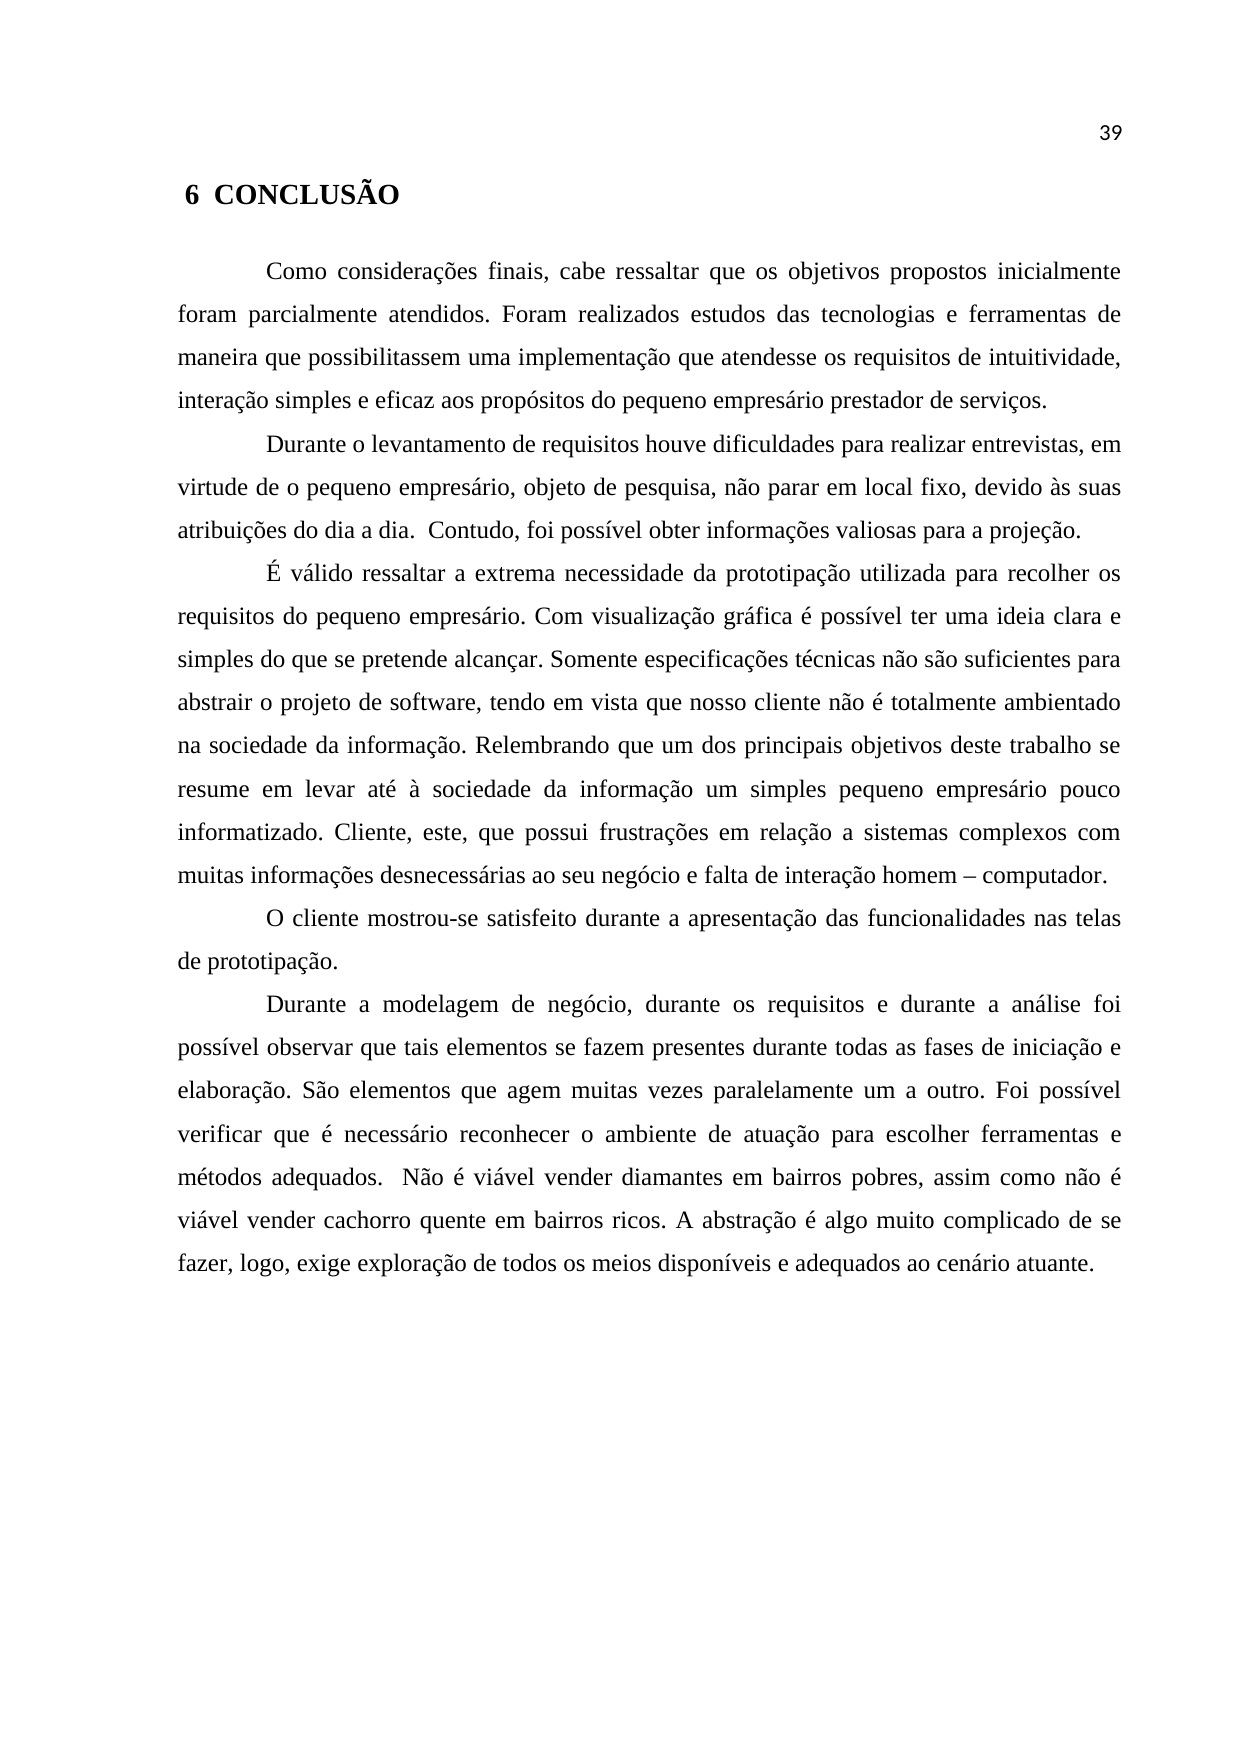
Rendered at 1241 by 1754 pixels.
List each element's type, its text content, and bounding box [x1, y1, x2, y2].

text O cliente mostrou-se satisfeito durante a apresentação das funcionalidades nas telas de prototipação. [177, 903, 1122, 975]
text Durante a modelagem de negócio, durante os requisitos e durante a análise foi possível observar que tais elementos se fazem presentes durante todas as fases de iniciação e elaboração. São elementos que agem muitas vezes paralelamente um a outro. Foi possível verificar que é necessário reconhecer o ambiente de atuação para escolher ferramentas e métodos adequados. Não é viável vender diamantes em bairros pobres, assim como não é viável vender cachorro quente em bairros ricos. A abstração é algo muito complicado de se fazer, logo, exige exploração de todos os meios disponíveis e adequados ao cenário atuante. [177, 989, 1122, 1277]
text Como considerações finais, cabe ressaltar que os objetivos propostos inicialmente foram parcialmente atendidos. Foram realizados estudos das tecnologias e ferramentas de maneira que possibilitassem uma implementação que atendesse os requisitos de intuitividade, interação simples e eficaz aos propósitos do pequeno empresário prestador de serviços. [177, 256, 1122, 414]
subtitle CONCLUSÃO [177, 177, 1122, 211]
text Durante o levantamento de requisitos houve dificuldades para realizar entrevistas, em virtude de o pequeno empresário, objeto de pesquisa, não parar em local fixo, devido às suas atribuições do dia a dia. Contudo, foi possível obter informações valiosas para a projeção. [177, 429, 1122, 544]
text É válido ressaltar a extrema necessidade da prototipação utilizada para recolher os requisitos do pequeno empresário. Com visualização gráfica é possível ter uma ideia clara e simples do que se pretende alcançar. Somente especificações técnicas não são suficientes para abstrair o projeto de software, tendo em vista que nosso cliente não é totalmente ambientado na sociedade da informação. Relembrando que um dos principais objetivos deste trabalho se resume em levar até à sociedade da informação um simples pequeno empresário pouco informatizado. Cliente, este, que possui frustrações em relação a sistemas complexos com muitas informações desnecessárias ao seu negócio e falta de interação homem – computador. [177, 558, 1122, 889]
